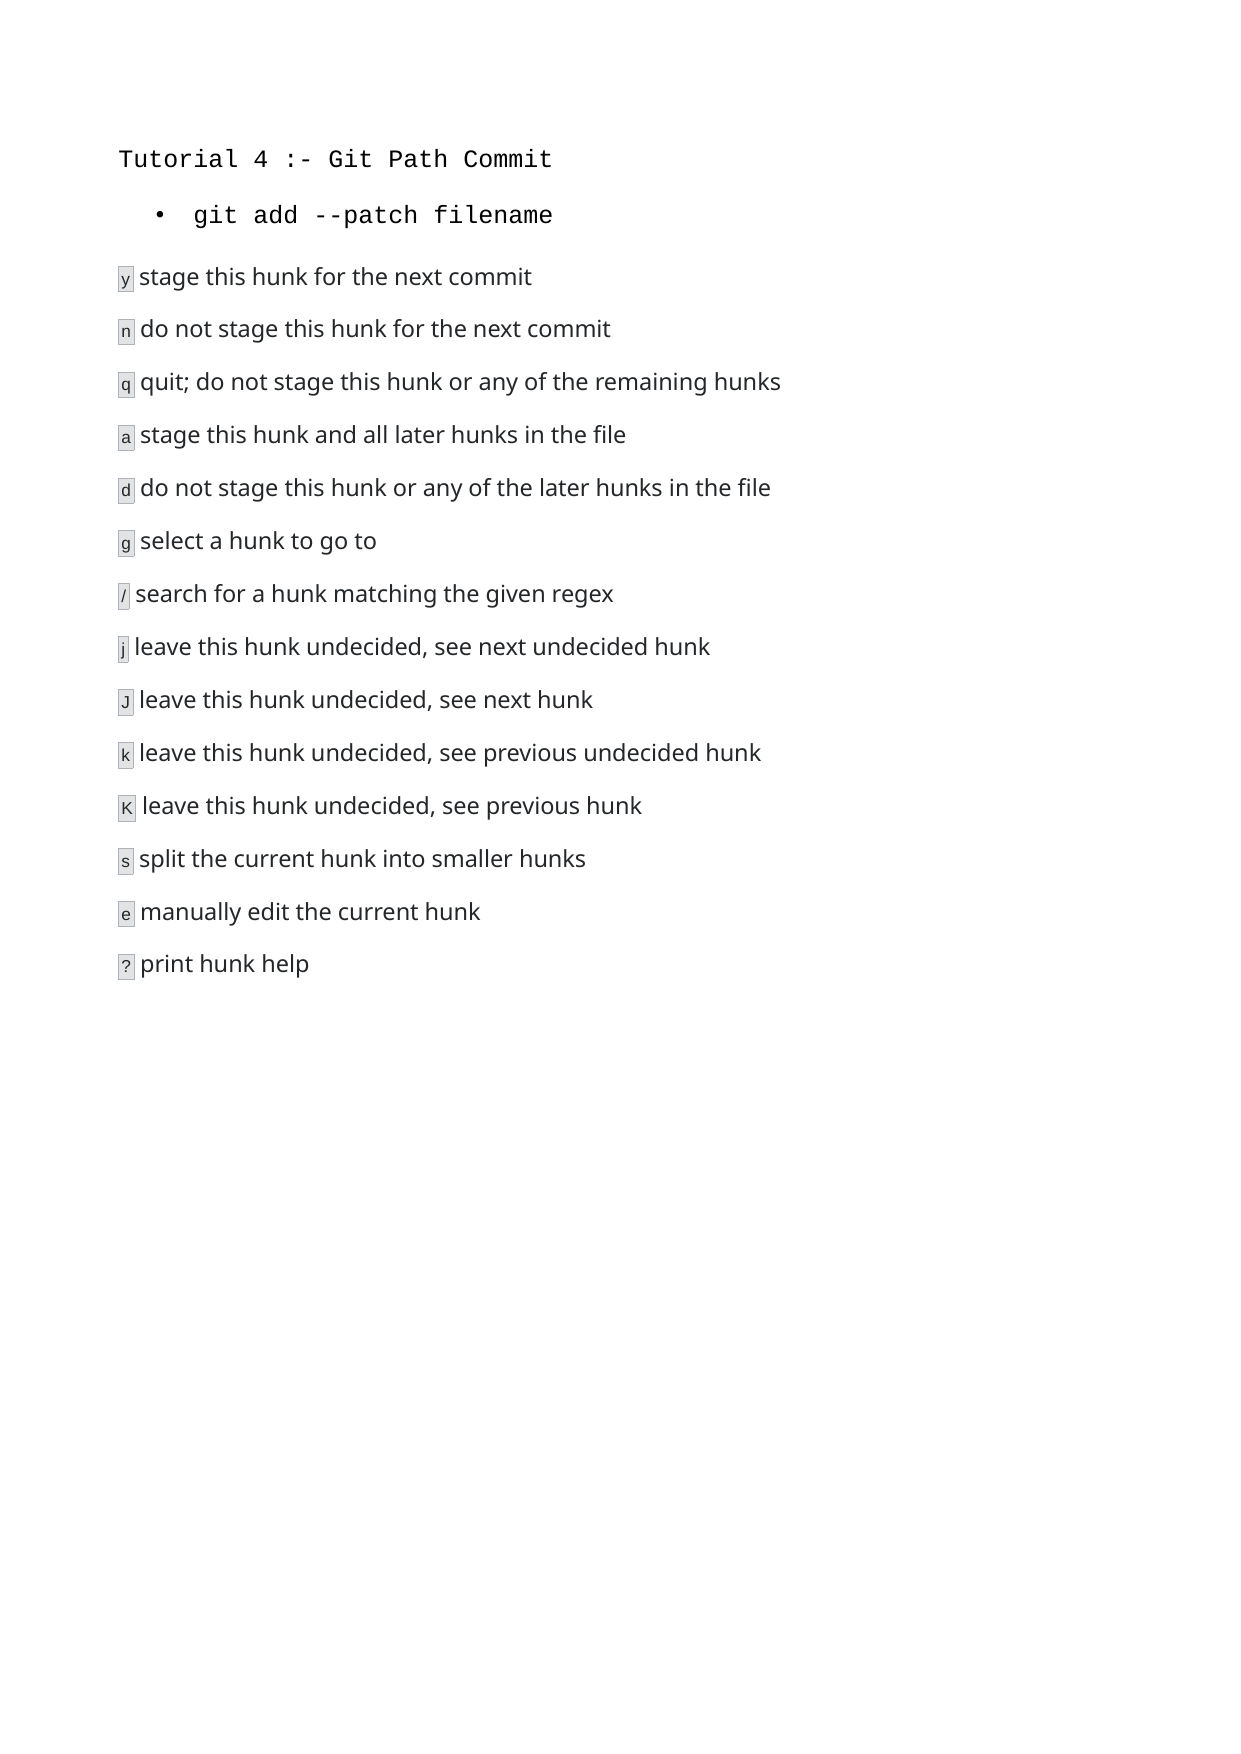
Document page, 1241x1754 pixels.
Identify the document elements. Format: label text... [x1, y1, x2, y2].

text s split the current hunk into smaller hunks [118, 842, 1122, 874]
text J leave this hunk undecided, see next hunk [118, 683, 1122, 715]
text Tutorial 4 :- Git Path Commit [118, 146, 1122, 175]
text n do not stage this hunk for the next commit [118, 313, 1122, 345]
text ? print hunk help [118, 948, 1122, 980]
text e manually edit the current hunk [118, 895, 1122, 927]
text / search for a hunk matching the given regex [118, 577, 1122, 609]
text j leave this hunk undecided, see next undecided hunk [118, 630, 1122, 662]
text d do not stage this hunk or any of the later hunks in the file [118, 471, 1122, 503]
text g select a hunk to go to [118, 524, 1122, 556]
text K leave this hunk undecided, see previous hunk [118, 789, 1122, 821]
text q quit; do not stage this hunk or any of the remaining hunks [118, 366, 1122, 398]
list git add --patch filename [156, 203, 1122, 231]
text y stage this hunk for the next commit [118, 260, 1122, 292]
text k leave this hunk undecided, see previous undecided hunk [118, 736, 1122, 768]
text a stage this hunk and all later hunks in the file [118, 418, 1122, 451]
